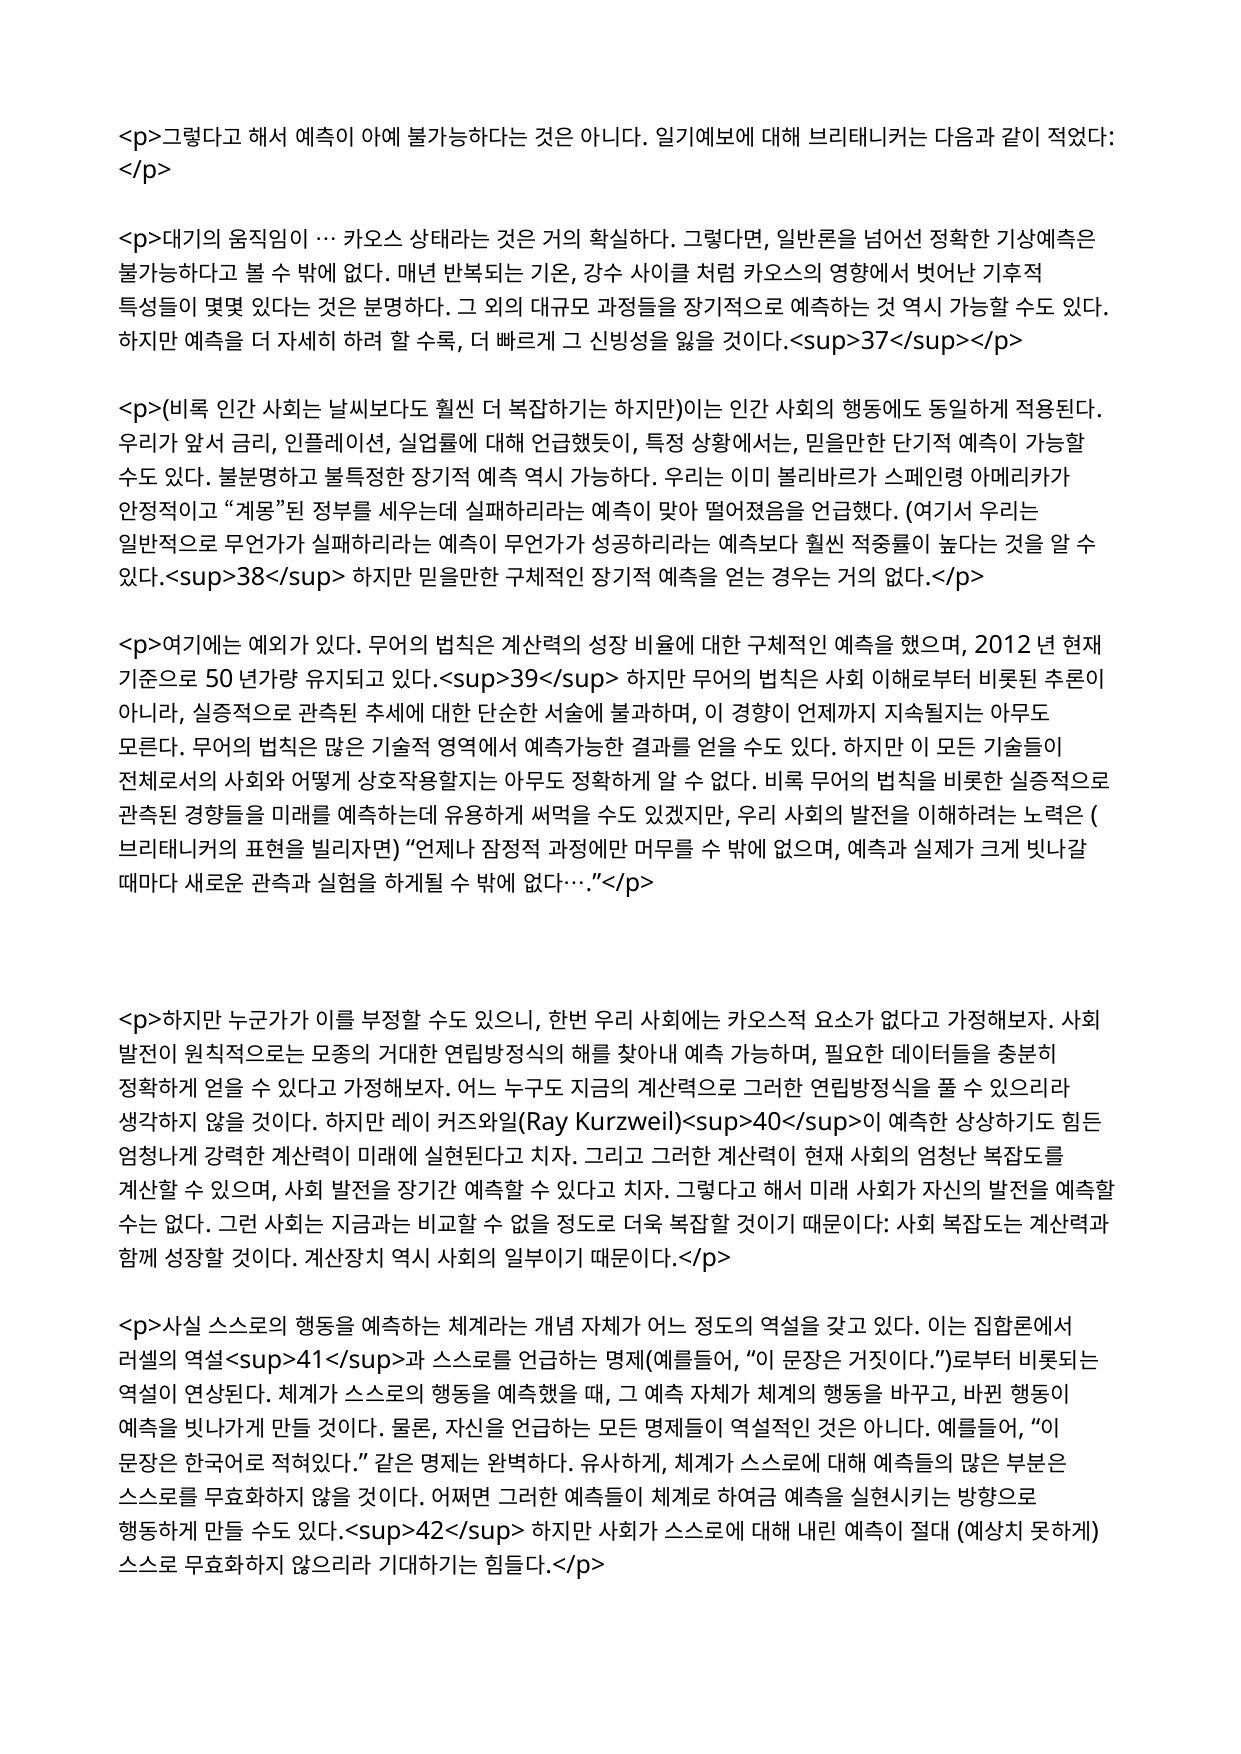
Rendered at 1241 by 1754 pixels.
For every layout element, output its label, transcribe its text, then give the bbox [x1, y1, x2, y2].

text <p>사실 스스로의 행동을 예측하는 체계라는 개념 자체가 어느 정도의 역설을 갖고 있다. 이는 집합론에서 러셀의 역설<sup>41</sup>과 스스로를 언급하는 명제(예를들어, “이 문장은 거짓이다.”)로부터 비롯되는 역설이 연상된다. 체계가 스스로의 행동을 예측했을 때, 그 예측 자체가 체계의 행동을 바꾸고, 바뀐 행동이 예측을 빗나가게 만들 것이다. 물론, 자신을 언급하는 모든 명제들이 역설적인 것은 아니다. 예를들어, “이 문장은 한국어로 적혀있다.” 같은 명제는 완벽하다. 유사하게, 체계가 스스로에 대해 예측들의 많은 부분은 스스로를 무효화하지 않을 것이다. 어쩌면 그러한 예측들이 체계로 하여금 예측을 실현시키는 방향으로 행동하게 만들 수도 있다.<sup>42</sup> 하지만 사회가 스스로에 대해 내린 예측이 절대 (예상치 못하게) 스스로 무효화하지 않으리라 기대하기는 힘들다.</p> [118, 1308, 1122, 1580]
text <p>(비록 인간 사회는 날씨보다도 훨씬 더 복잡하기는 하지만)이는 인간 사회의 행동에도 동일하게 적용된다. 우리가 앞서 금리, 인플레이션, 실업률에 대해 언급했듯이, 특정 상황에서는, 믿을만한 단기적 예측이 가능할 수도 있다. 불분명하고 불특정한 장기적 예측 역시 가능하다. 우리는 이미 볼리바르가 스페인령 아메리카가 안정적이고 “계몽”된 정부를 세우는데 실패하리라는 예측이 맞아 떨어졌음을 언급했다. (여기서 우리는 일반적으로 무언가가 실패하리라는 예측이 무언가가 성공하리라는 예측보다 훨씬 적중률이 높다는 것을 알 수 있다.<sup>38</sup> 하지만 믿을만한 구체적인 장기적 예측을 얻는 경우는 거의 없다.</p> [118, 391, 1122, 593]
text <p>그렇다고 해서 예측이 아예 불가능하다는 것은 아니다. 일기예보에 대해 브리태니커는 다음과 같이 적었다:</p> [118, 118, 1122, 186]
text <p>여기에는 예외가 있다. 무어의 법칙은 계산력의 성장 비율에 대한 구체적인 예측을 했으며, 2012년 현재 기준으로 50년가량 유지되고 있다.<sup>39</sup> 하지만 무어의 법칙은 사회 이해로부터 비롯된 추론이 아니라, 실증적으로 관측된 추세에 대한 단순한 서술에 불과하며, 이 경향이 언제까지 지속될지는 아무도 모른다. 무어의 법칙은 많은 기술적 영역에서 예측가능한 결과를 얻을 수도 있다. 하지만 이 모든 기술들이 전체로서의 사회와 어떻게 상호작용할지는 아무도 정확하게 알 수 없다. 비록 무어의 법칙을 비롯한 실증적으로 관측된 경향들을 미래를 예측하는데 유용하게 써먹을 수도 있겠지만, 우리 사회의 발전을 이해하려는 노력은 (브리태니커의 표현을 빌리자면) “언제나 잠정적 과정에만 머무를 수 밖에 없으며, 예측과 실제가 크게 빗나갈 때마다 새로운 관측과 실험을 하게될 수 밖에 없다….”</p> [118, 627, 1122, 899]
text <p>대기의 움직임이 … 카오스 상태라는 것은 거의 확실하다. 그렇다면, 일반론을 넘어선 정확한 기상예측은 불가능하다고 볼 수 밖에 없다. 매년 반복되는 기온, 강수 사이클 처럼 카오스의 영향에서 벗어난 기후적 특성들이 몇몇 있다는 것은 분명하다. 그 외의 대규모 과정들을 장기적으로 예측하는 것 역시 가능할 수도 있다. 하지만 예측을 더 자세히 하려 할 수록, 더 빠르게 그 신빙성을 잃을 것이다.<sup>37</sup></p> [118, 220, 1122, 357]
text <p>하지만 누군가가 이를 부정할 수도 있으니, 한번 우리 사회에는 카오스적 요소가 없다고 가정해보자. 사회 발전이 원칙적으로는 모종의 거대한 연립방정식의 해를 찾아내 예측 가능하며, 필요한 데이터들을 충분히 정확하게 얻을 수 있다고 가정해보자. 어느 누구도 지금의 계산력으로 그러한 연립방정식을 풀 수 있으리라 생각하지 않을 것이다. 하지만 레이 커즈와일(Ray Kurzweil)<sup>40</sup>이 예측한 상상하기도 힘든 엄청나게 강력한 계산력이 미래에 실현된다고 치자. 그리고 그러한 계산력이 현재 사회의 엄청난 복잡도를 계산할 수 있으며, 사회 발전을 장기간 예측할 수 있다고 치자. 그렇다고 해서 미래 사회가 자신의 발전을 예측할 수는 없다. 그런 사회는 지금과는 비교할 수 없을 정도로 더욱 복잡할 것이기 때문이다: 사회 복잡도는 계산력과 함께 성장할 것이다. 계산장치 역시 사회의 일부이기 때문이다.</p> [118, 1001, 1122, 1274]
